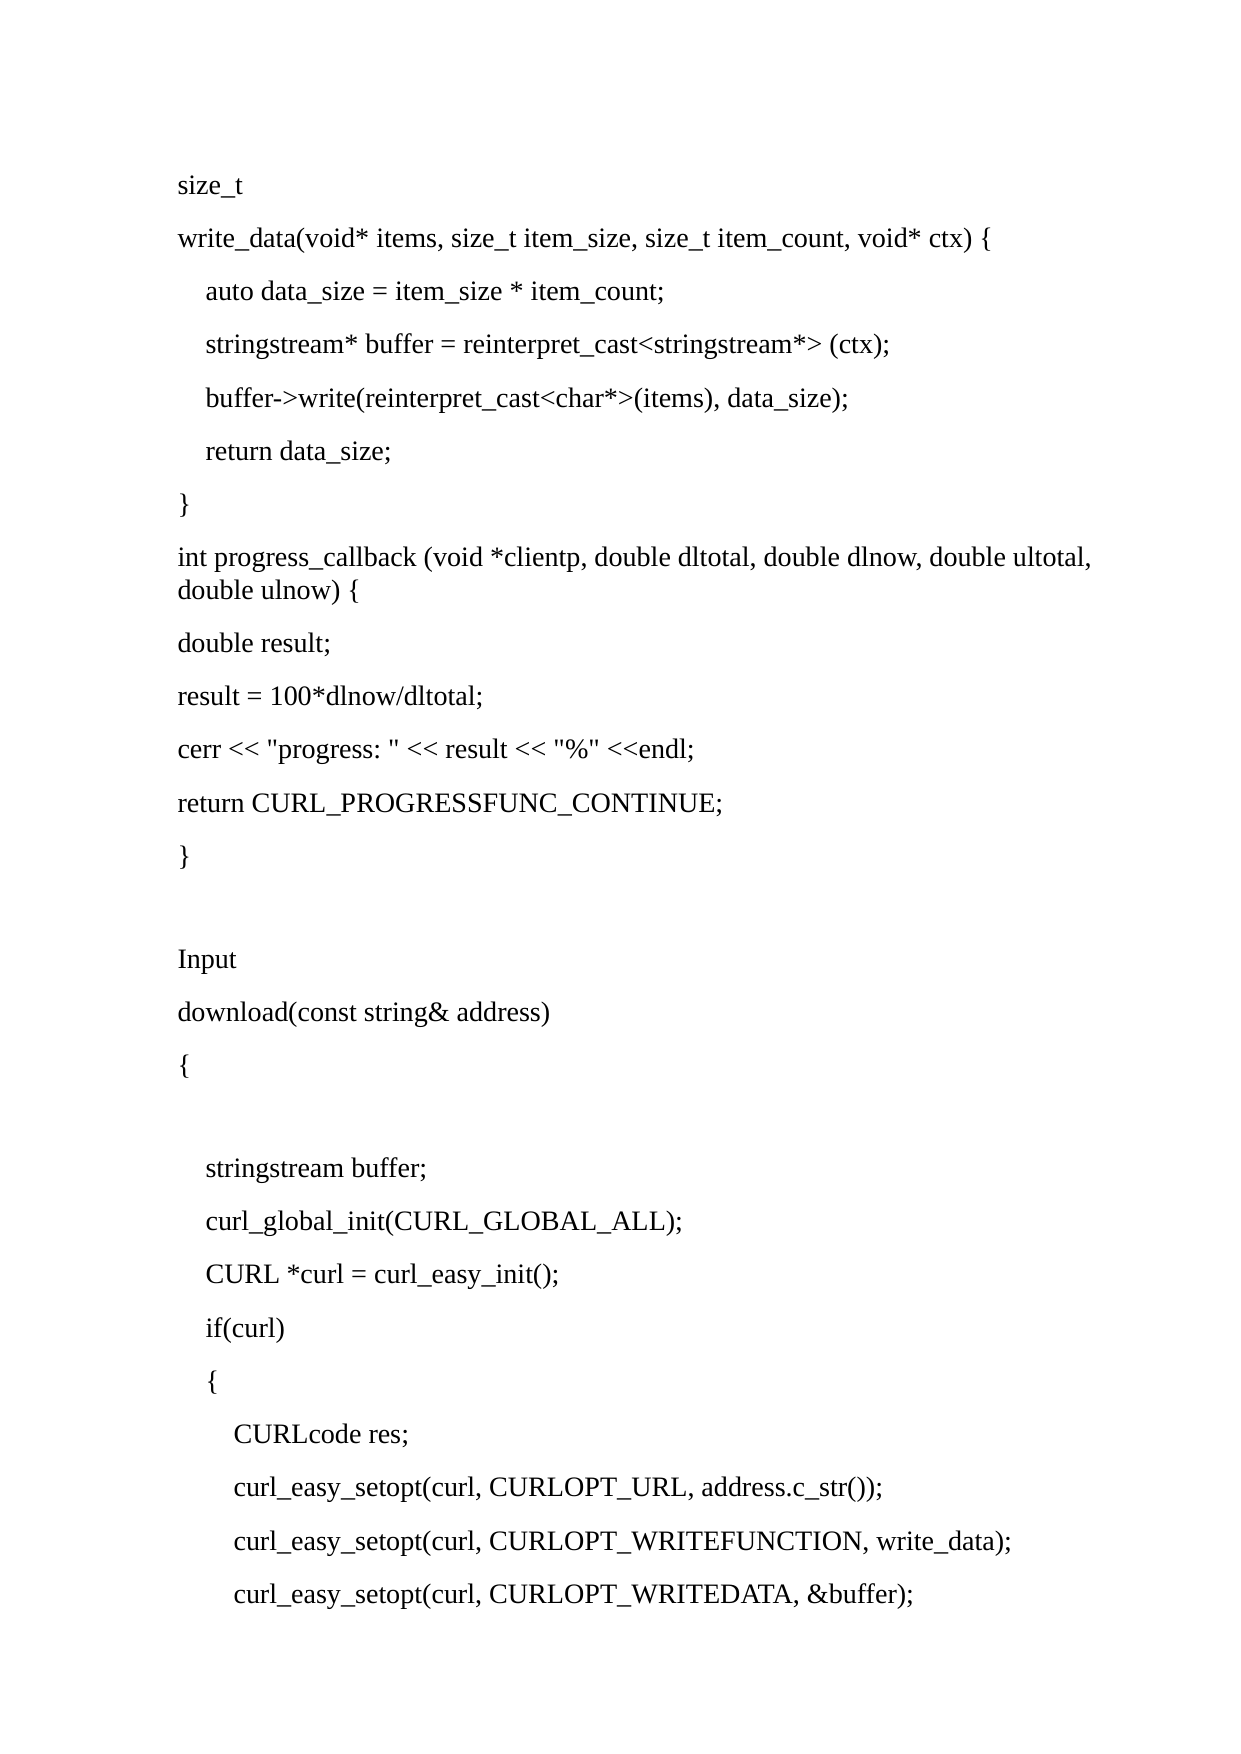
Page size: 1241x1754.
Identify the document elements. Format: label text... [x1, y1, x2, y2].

text download(const string& address) [177, 995, 1152, 1027]
text Input [177, 942, 1152, 974]
text auto data_size = item_size * item_count; [177, 274, 1152, 307]
text return data_size; [177, 434, 1152, 466]
text cerr << "progress: " << result << "%" <<endl; [177, 732, 1152, 765]
text int progress_callback (void *clientp, double dltotal, double dlnow, double ultotal, double ulnow) { [177, 540, 1152, 605]
text stringstream* buffer = reinterpret_cast<stringstream*> (ctx); [177, 327, 1152, 360]
text double result; [177, 626, 1152, 658]
text CURLcode res; [177, 1417, 1152, 1449]
text } [177, 839, 1152, 871]
text buffer->write(reinterpret_cast<char*>(items), data_size); [177, 381, 1152, 413]
text curl_easy_setopt(curl, CURLOPT_URL, address.c_str()); [177, 1470, 1152, 1503]
text stringstream buffer; [177, 1151, 1152, 1183]
text } [177, 487, 1152, 519]
text result = 100*dlnow/dltotal; [177, 679, 1152, 712]
text { [177, 1364, 1152, 1396]
text CURL *curl = curl_easy_init(); [177, 1257, 1152, 1290]
text curl_easy_setopt(curl, CURLOPT_WRITEDATA, &buffer); [177, 1577, 1152, 1609]
text { [177, 1048, 1152, 1081]
text if(curl) [177, 1311, 1152, 1343]
text curl_global_init(CURL_GLOBAL_ALL); [177, 1204, 1152, 1237]
text return CURL_PROGRESSFUNC_CONTINUE; [177, 786, 1152, 818]
text curl_easy_setopt(curl, CURLOPT_WRITEFUNCTION, write_data); [177, 1523, 1152, 1556]
text size_t [177, 168, 1152, 200]
text write_data(void* items, size_t item_size, size_t item_count, void* ctx) { [177, 221, 1152, 253]
